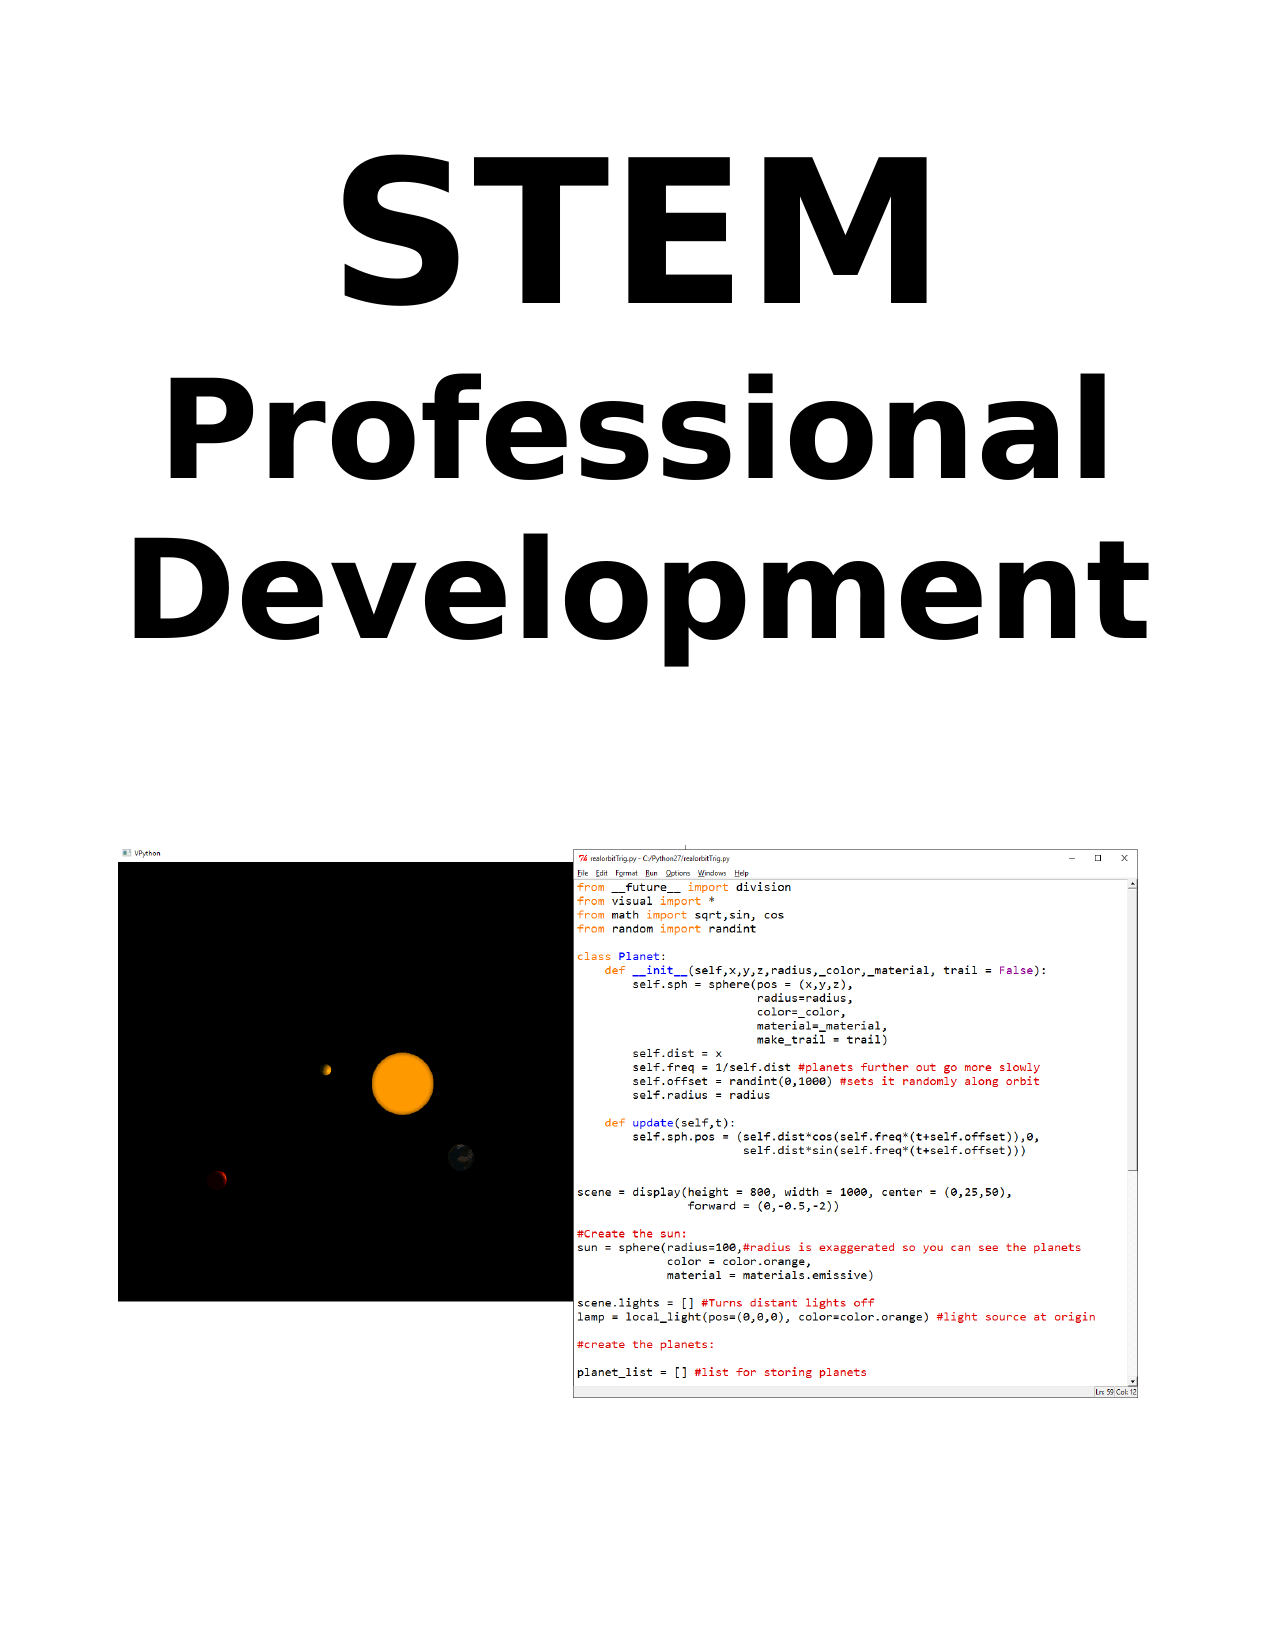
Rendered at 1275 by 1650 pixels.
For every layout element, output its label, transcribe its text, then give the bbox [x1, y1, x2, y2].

text STEM Professional Development [118, 118, 1157, 671]
picture [118, 845, 1157, 1423]
